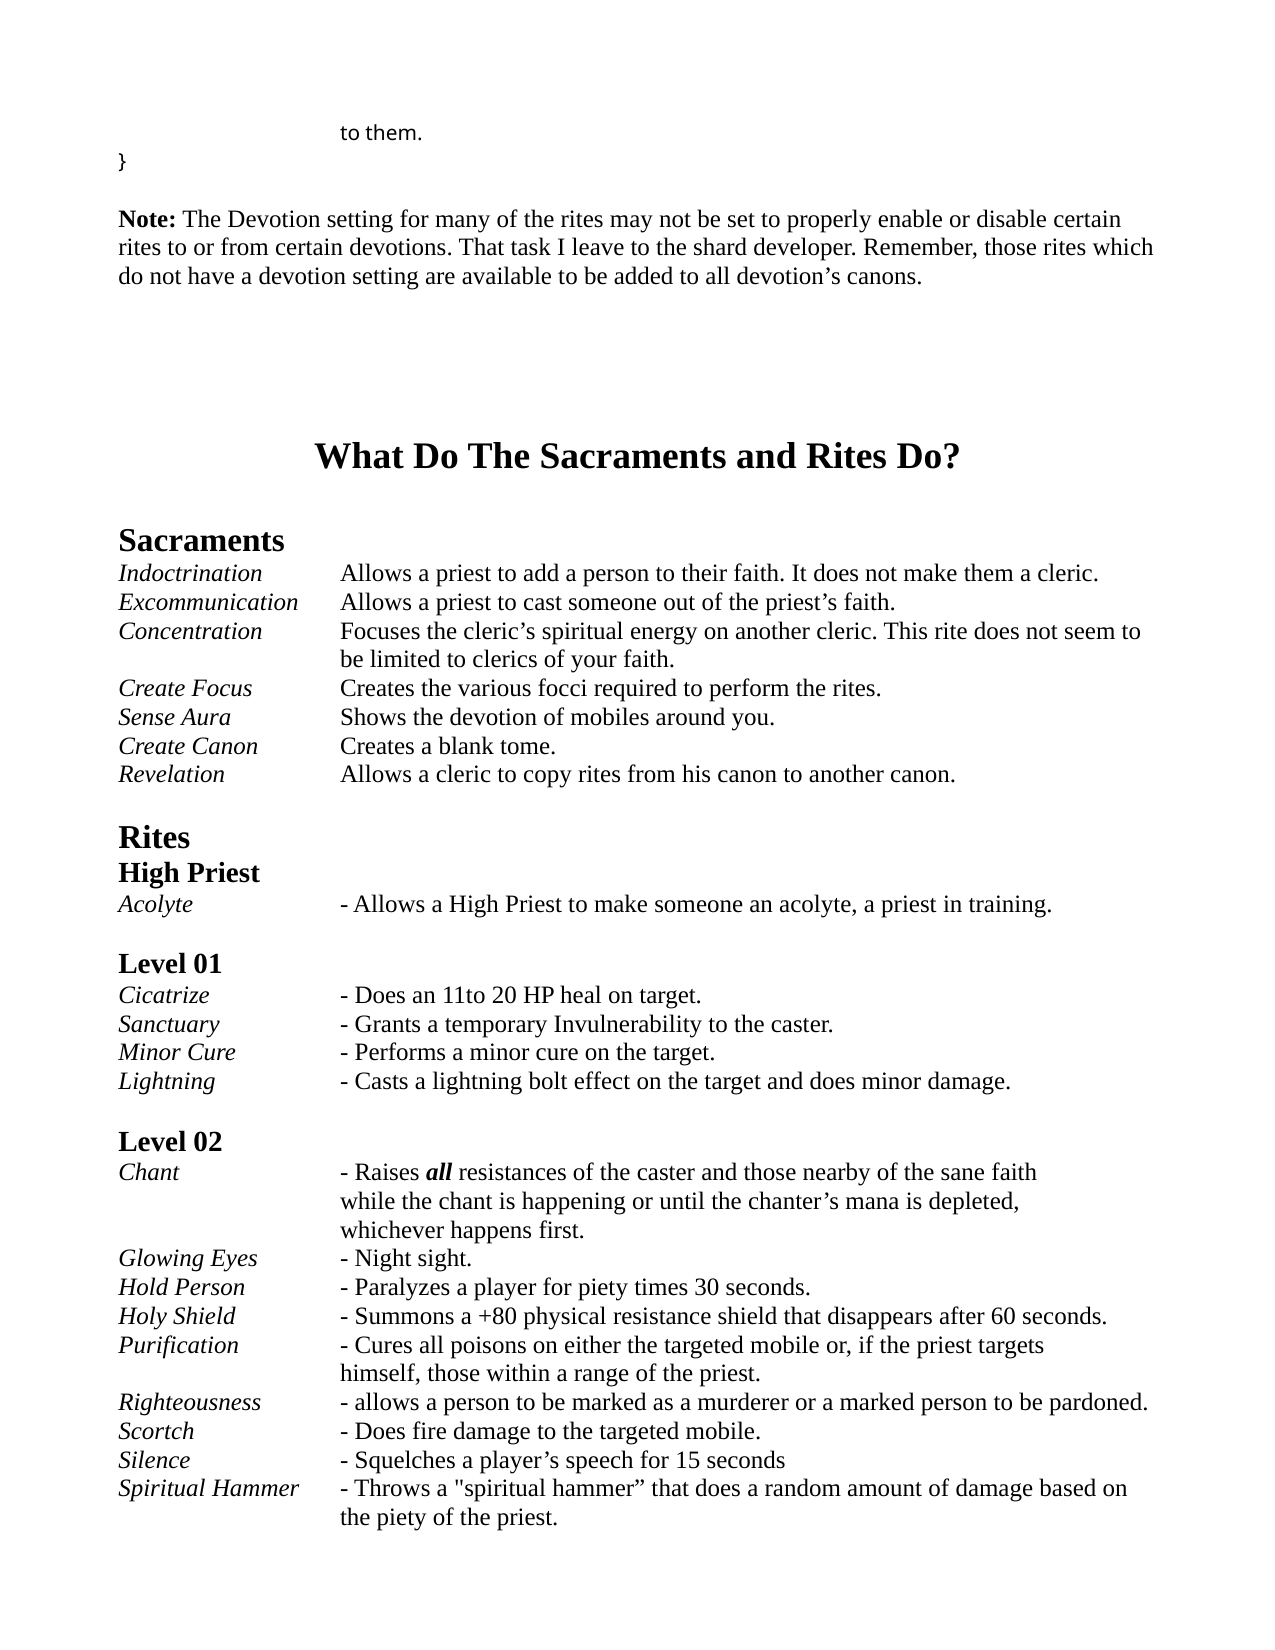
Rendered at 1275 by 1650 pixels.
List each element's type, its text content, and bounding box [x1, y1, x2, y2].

text Glowing Eyes - Night sight. [118, 1243, 1157, 1272]
text the piety of the priest. [118, 1502, 1157, 1531]
text What Do The Sacraments and Rites Do? [118, 434, 1157, 477]
text High Priest [118, 855, 1157, 889]
text Righteousness - allows a person to be marked as a murderer or a marked person to be pardoned. [118, 1387, 1157, 1416]
text Minor Cure - Performs a minor cure on the target. [118, 1037, 1157, 1066]
text Concentration Focuses the cleric’s spiritual energy on another cleric. This rite does not seem to [118, 616, 1157, 644]
text be limited to clerics of your faith. [118, 644, 1157, 673]
text Sacraments [118, 520, 1157, 558]
text Level 02 [118, 1124, 1157, 1157]
text Create Canon Creates a blank tome. [118, 731, 1157, 759]
text Level 01 [118, 946, 1157, 980]
text Indoctrination Allows a priest to add a person to their faith. It does not make them a cleric. [118, 558, 1157, 587]
text Note: The Devotion setting for many of the rites may not be set to properly enable or disable certain rites to or from certain devotions. That task I leave to the shard developer. Remember, those rites which do not have a devotion setting are available to be added to all devotion’s canons. [118, 204, 1157, 290]
text Holy Shield - Summons a +80 physical resistance shield that disappears after 60 seconds. [118, 1301, 1157, 1330]
text Spiritual Hammer - Throws a "spiritual hammer” that does a random amount of damage based on [118, 1473, 1157, 1502]
text Scortch - Does fire damage to the targeted mobile. [118, 1416, 1157, 1445]
text Sanctuary - Grants a temporary Invulnerability to the caster. [118, 1009, 1157, 1037]
text Cicatrize - Does an 11to 20 HP heal on target. [118, 980, 1157, 1009]
text Chant - Raises all resistances of the caster and those nearby of the sane faith [118, 1157, 1157, 1186]
text Excommunication Allows a priest to cast someone out of the priest’s faith. [118, 587, 1157, 616]
text while the chant is happening or until the chanter’s mana is depleted, [118, 1186, 1157, 1215]
text Revelation Allows a cleric to copy rites from his canon to another canon. [118, 759, 1157, 788]
text } [118, 147, 1157, 175]
text Create Focus Creates the various focci required to perform the rites. [118, 673, 1157, 702]
text Sense Aura Shows the devotion of mobiles around you. [118, 702, 1157, 731]
text himself, those within a range of the priest. [118, 1358, 1157, 1387]
text Acolyte - Allows a High Priest to make someone an acolyte, a priest in training. [118, 889, 1157, 918]
text Rites [118, 817, 1157, 855]
text whichever happens first. [118, 1215, 1157, 1243]
text Silence - Squelches a player’s speech for 15 seconds [118, 1445, 1157, 1473]
text Lightning - Casts a lightning bolt effect on the target and does minor damage. [118, 1066, 1157, 1095]
text to them. [118, 118, 1157, 147]
text Purification - Cures all poisons on either the targeted mobile or, if the priest targets [118, 1330, 1157, 1358]
text Hold Person - Paralyzes a player for piety times 30 seconds. [118, 1272, 1157, 1301]
